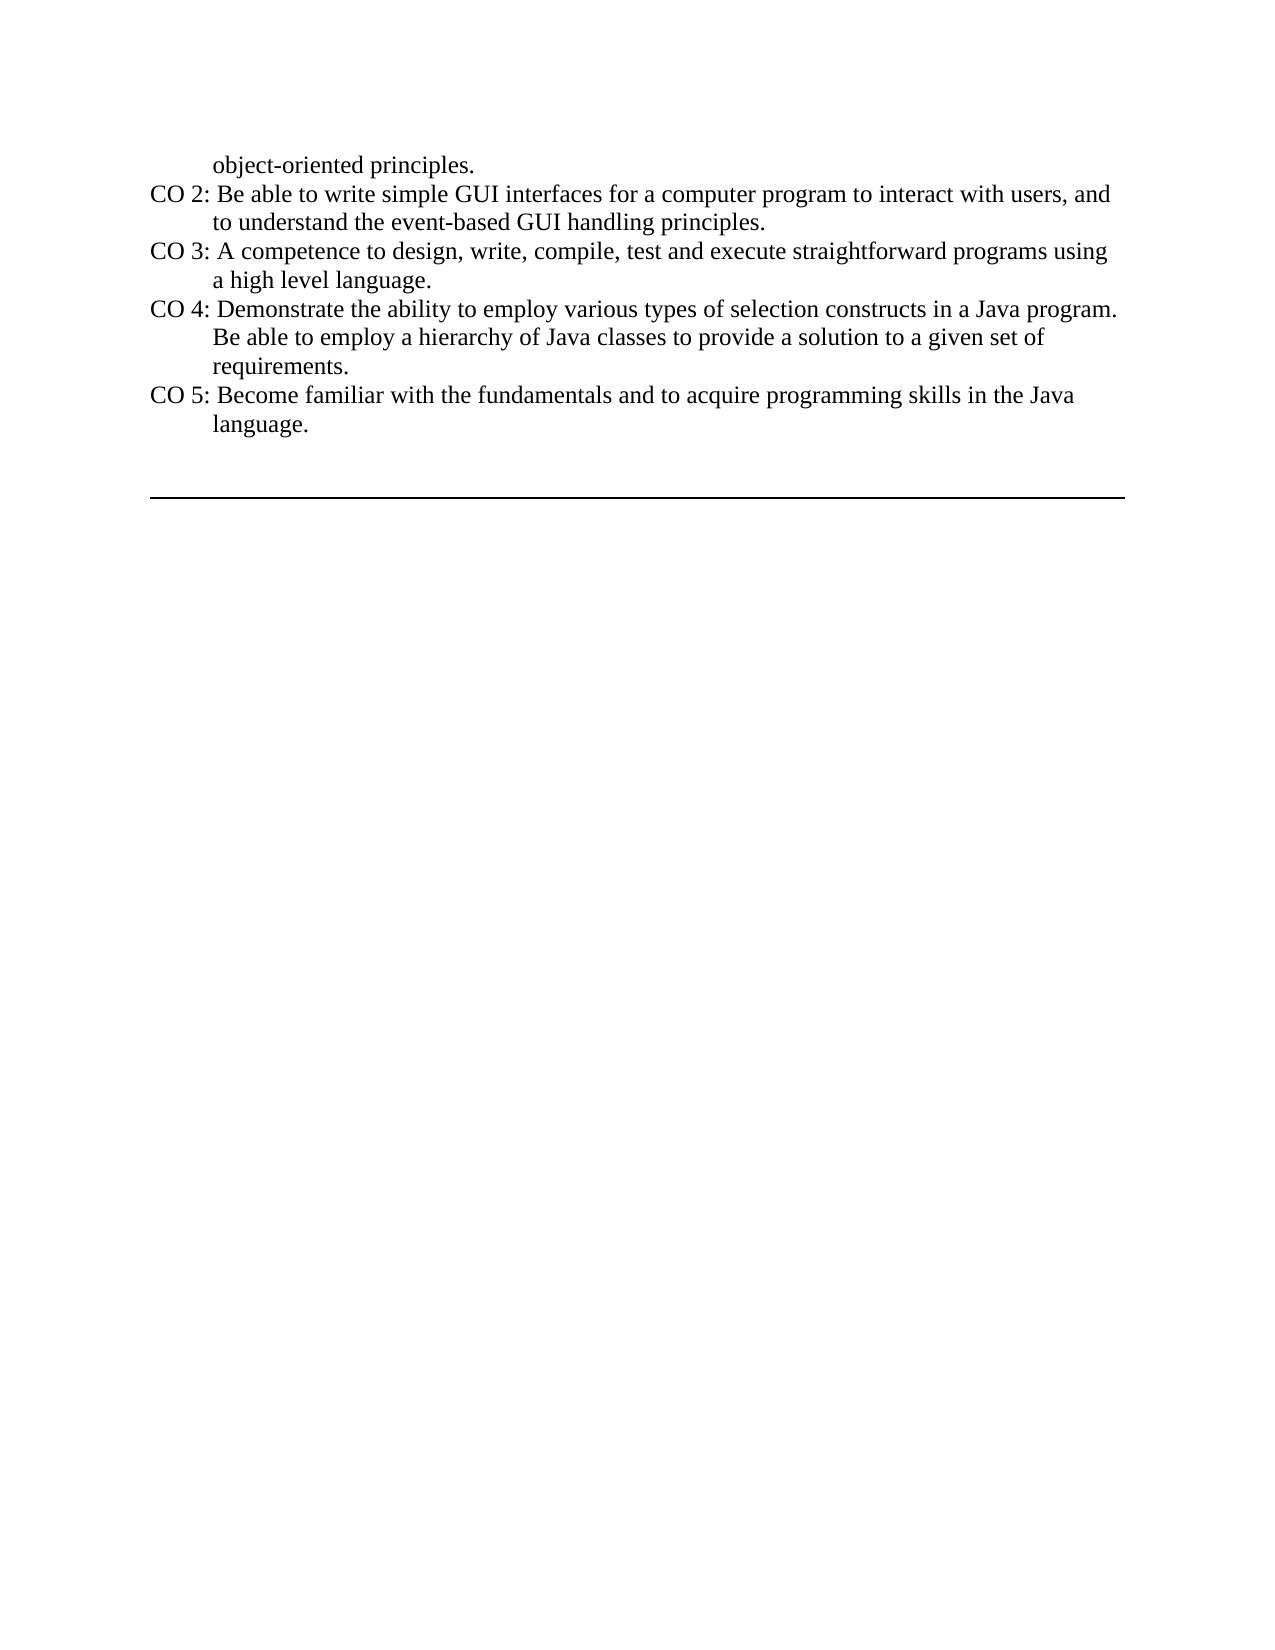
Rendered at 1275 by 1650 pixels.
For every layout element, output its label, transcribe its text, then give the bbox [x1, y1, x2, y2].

text CO 5: Become familiar with the fundamentals and to acquire programming skills in the Java [150, 380, 1125, 409]
text CO 2: Be able to write simple GUI interfaces for a computer program to interact with users, and [150, 179, 1125, 207]
text Be able to employ a hierarchy of Java classes to provide a solution to a given set of [150, 322, 1125, 351]
text CO 3: A competence to design, write, compile, test and execute straightforward programs using [150, 236, 1125, 265]
text language. [150, 409, 1125, 437]
text requirements. [150, 351, 1125, 380]
text CO 4: Demonstrate the ability to employ various types of selection constructs in a Java program. [150, 294, 1125, 322]
text to understand the event-based GUI handling principles. [150, 207, 1125, 236]
text a high level language. [150, 265, 1125, 294]
text object-oriented principles. [150, 150, 1125, 179]
